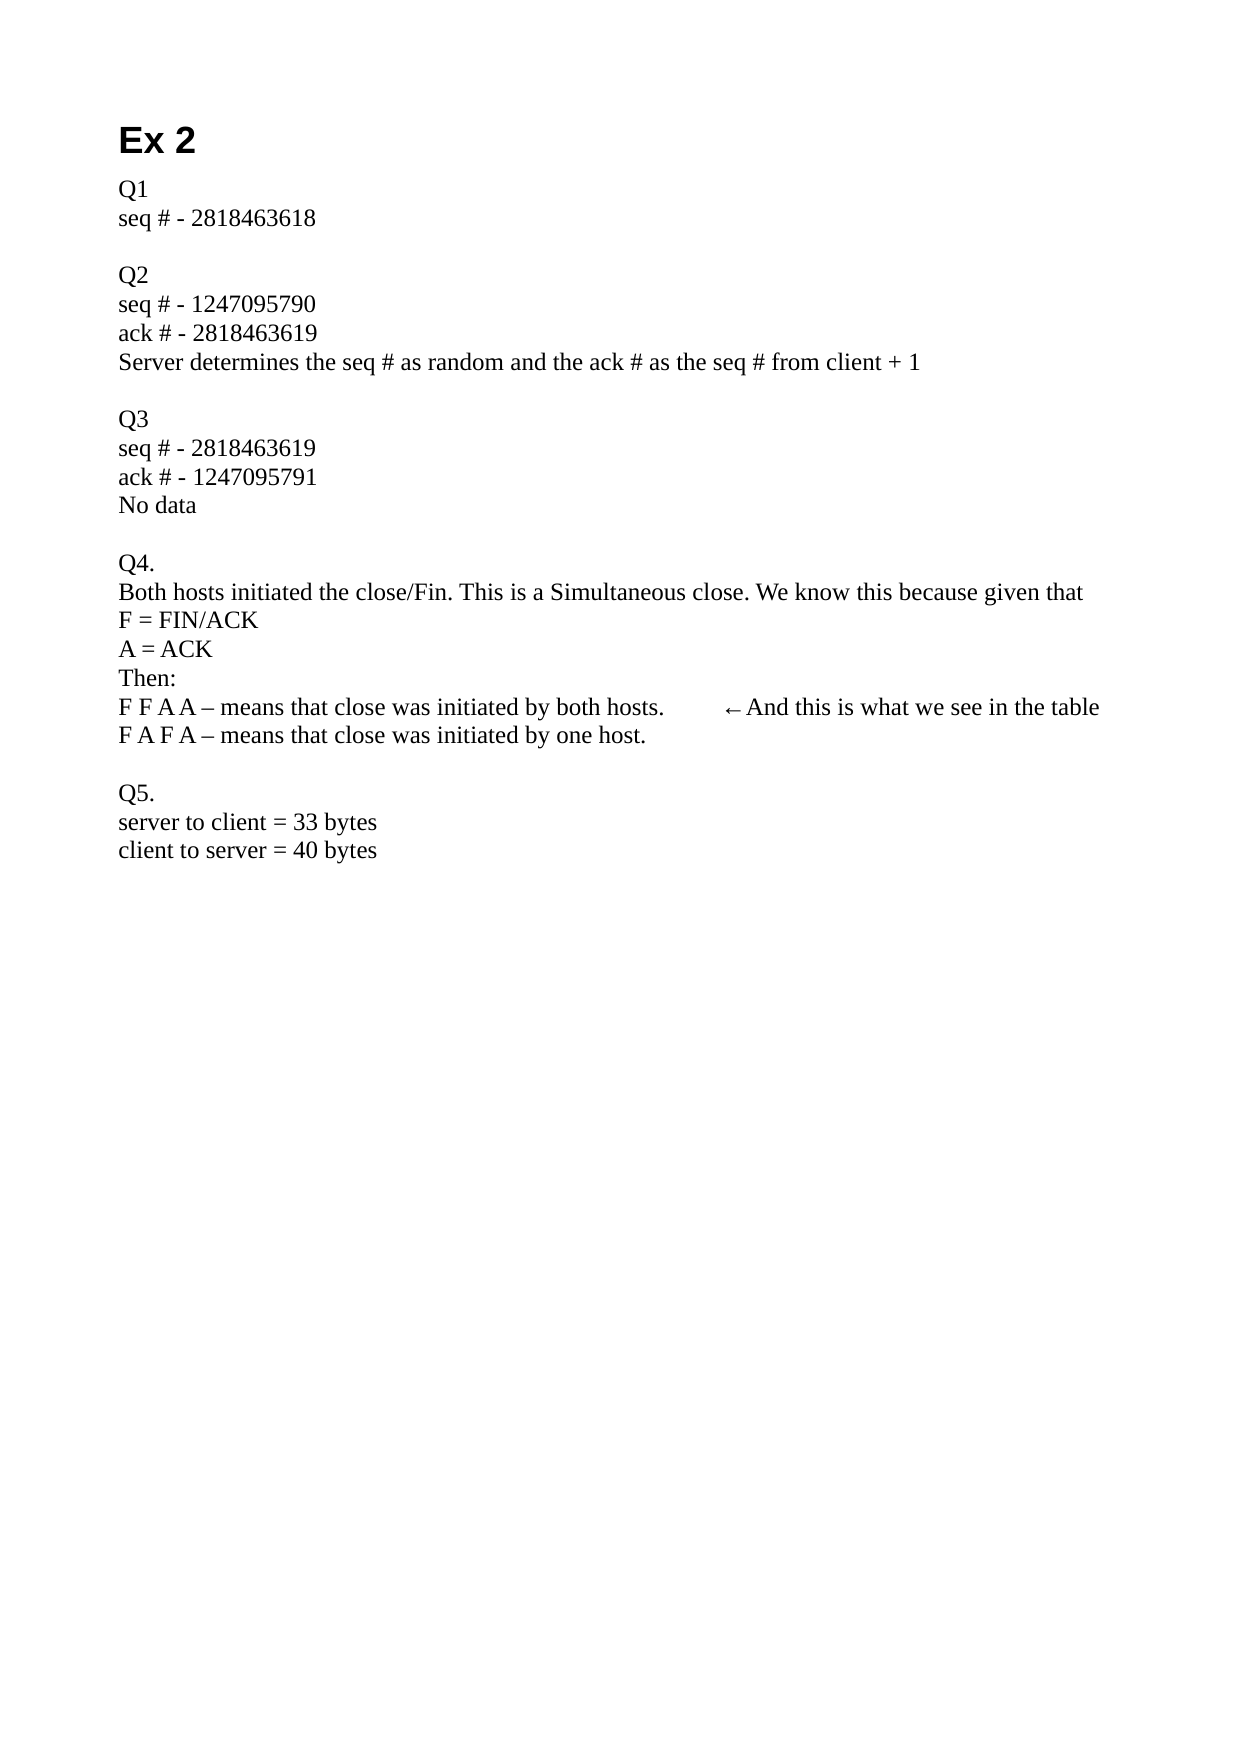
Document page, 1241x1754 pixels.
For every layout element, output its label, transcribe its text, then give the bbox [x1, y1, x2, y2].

text No data [118, 491, 1122, 519]
text Q5. [118, 778, 1122, 807]
text seq # - 2818463618 [118, 203, 1122, 232]
text seq # - 1247095790 [118, 289, 1122, 318]
text Both hosts initiated the close/Fin. This is a Simultaneous close. We know this because given that [118, 577, 1122, 606]
text A = ACK [118, 634, 1122, 663]
text Q3 [118, 404, 1122, 433]
text Server determines the seq # as random and the ack # as the seq # from client + 1 [118, 347, 1122, 376]
text seq # - 2818463619 [118, 433, 1122, 462]
text F F A A – means that close was initiated by both hosts. ←And this is what we see in the table [118, 692, 1122, 721]
text F A F A – means that close was initiated by one host. [118, 721, 1122, 749]
text F = FIN/ACK [118, 606, 1122, 634]
text Q1 [118, 174, 1122, 203]
text Q4. [118, 548, 1122, 577]
text server to client = 33 bytes [118, 807, 1122, 836]
text ack # - 2818463619 [118, 318, 1122, 347]
text Then: [118, 663, 1122, 692]
text ack # - 1247095791 [118, 462, 1122, 491]
text client to server = 40 bytes [118, 836, 1122, 864]
text Q2 [118, 261, 1122, 289]
subtitle Ex 2 [118, 118, 1122, 162]
